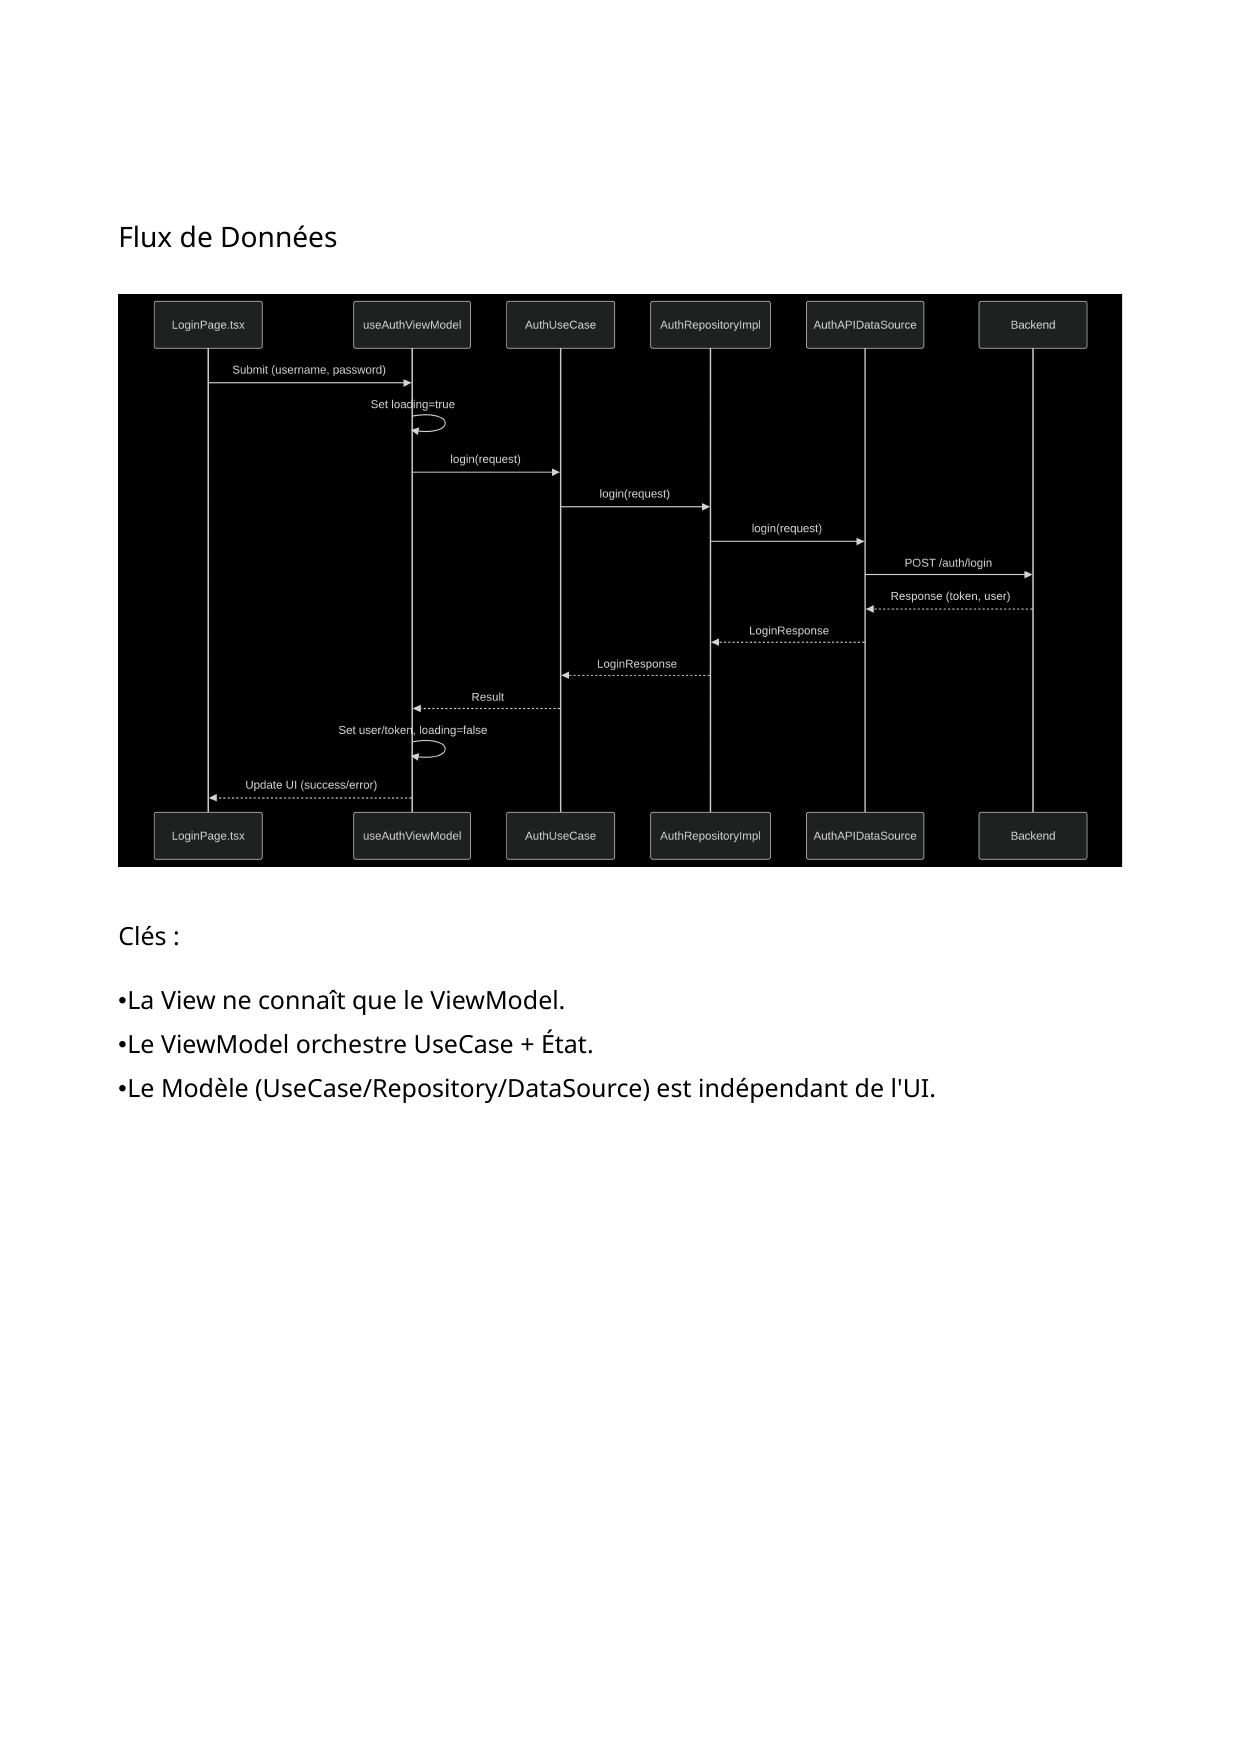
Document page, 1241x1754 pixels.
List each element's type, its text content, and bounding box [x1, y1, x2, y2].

list La View ne connaît que le ViewModel. [118, 973, 1122, 1017]
list Le ViewModel orchestre UseCase + État. [118, 1017, 1122, 1061]
subtitle Flux de Données [118, 217, 1122, 255]
text Clés : [118, 909, 1122, 953]
picture [118, 294, 1123, 867]
list Le Modèle (UseCase/Repository/DataSource) est indépendant de l'UI. [118, 1061, 1122, 1104]
